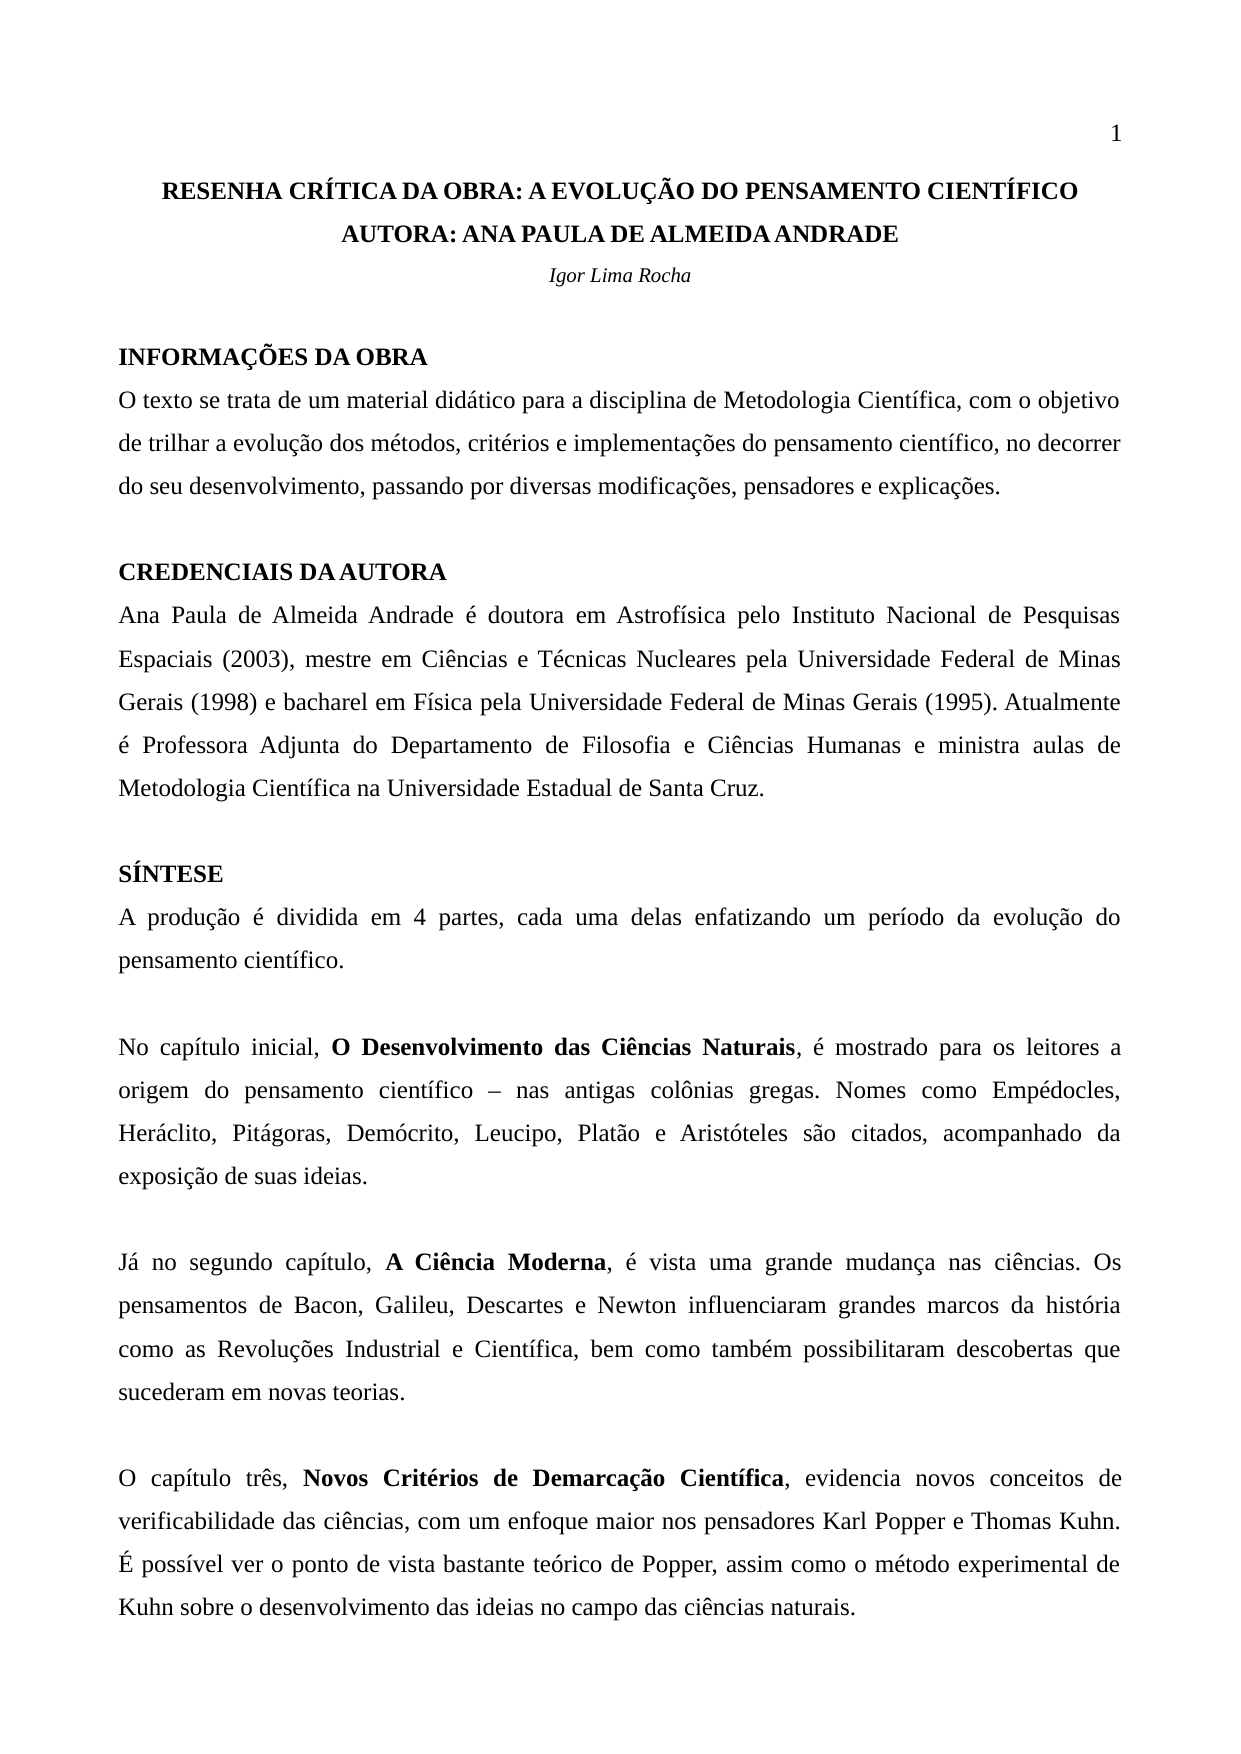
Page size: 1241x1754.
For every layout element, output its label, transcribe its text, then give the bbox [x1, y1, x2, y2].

text No capítulo inicial, O Desenvolvimento das Ciências Naturais, é mostrado para os leitores a origem do pensamento científico – nas antigas colônias gregas. Nomes como Empédocles, Heráclito, Pitágoras, Demócrito, Leucipo, Platão e Aristóteles são citados, acompanhado da exposição de suas ideias. [118, 1032, 1122, 1190]
text Igor Lima Rocha [118, 263, 1122, 287]
text SÍNTESE [118, 859, 1122, 888]
text A produção é dividida em 4 partes, cada uma delas enfatizando um período da evolução do pensamento científico. [118, 902, 1122, 974]
text AUTORA: ANA PAULA DE ALMEIDA ANDRADE [118, 219, 1122, 248]
text Já no segundo capítulo, A Ciência Moderna, é vista uma grande mudança nas ciências. Os pensamentos de Bacon, Galileu, Descartes e Newton influenciaram grandes marcos da história como as Revoluções Industrial e Científica, bem como também possibilitaram descobertas que sucederam em novas teorias. [118, 1247, 1122, 1406]
text INFORMAÇÕES DA OBRA [118, 342, 1122, 371]
text RESENHA CRÍTICA DA OBRA: A EVOLUÇÃO DO PENSAMENTO CIENTÍFICO [118, 176, 1122, 205]
text O capítulo três, Novos Critérios de Demarcação Científica, evidencia novos conceitos de verificabilidade das ciências, com um enfoque maior nos pensadores Karl Popper e Thomas Kuhn. É possível ver o ponto de vista bastante teórico de Popper, assim como o método experimental de Kuhn sobre o desenvolvimento das ideias no campo das ciências naturais. [118, 1463, 1122, 1621]
text CREDENCIAIS DA AUTORA [118, 557, 1122, 586]
text Ana Paula de Almeida Andrade é doutora em Astrofísica pelo Instituto Nacional de Pesquisas Espaciais (2003), mestre em Ciências e Técnicas Nucleares pela Universidade Federal de Minas Gerais (1998) e bacharel em Física pela Universidade Federal de Minas Gerais (1995). Atualmente é Professora Adjunta do Departamento de Filosofia e Ciências Humanas e ministra aulas de Metodologia Científica na Universidade Estadual de Santa Cruz. [118, 601, 1122, 802]
text O texto se trata de um material didático para a disciplina de Metodologia Científica, com o objetivo de trilhar a evolução dos métodos, critérios e implementações do pensamento científico, no decorrer do seu desenvolvimento, passando por diversas modificações, pensadores e explicações. [118, 385, 1122, 500]
